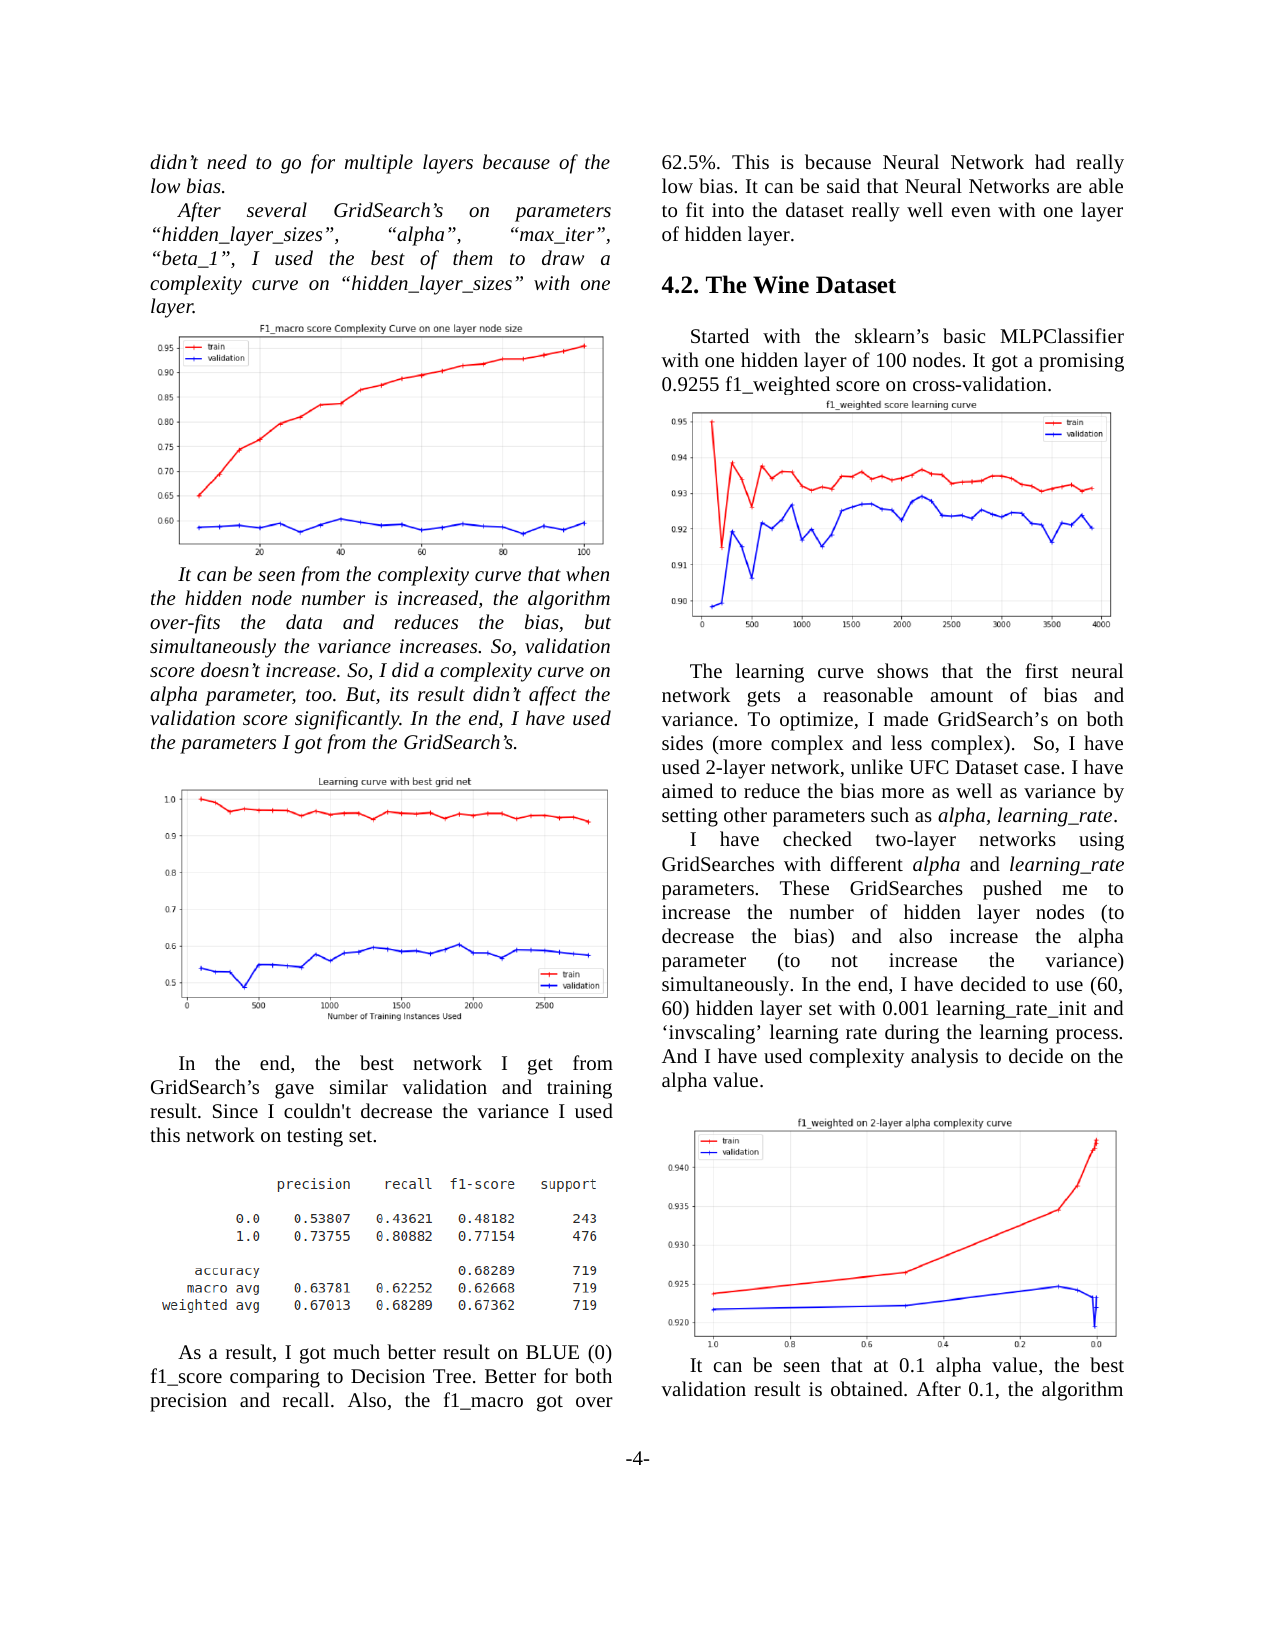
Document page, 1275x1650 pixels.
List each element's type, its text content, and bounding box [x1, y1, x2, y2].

text As a result, I got much better result on BLUE (0) f1_score comparing to Decision Tree. Better for both precision and recall. Also, the f1_macro got over [150, 1340, 613, 1412]
picture [661, 395, 1125, 635]
text didn’t need to go for multiple layers because of the low bias. [150, 150, 613, 198]
picture [661, 1116, 1125, 1353]
text It can be seen from the complexity curve that when the hidden node number is increased, the algorithm over-fits the data and reduces the bias, but simultaneously the variance increases. So, validation score doesn’t increase. So, I did a complexity curve on alpha parameter, too. But, its result didn’t affect the validation score significantly. In the end, I have used the parameters I got from the GridSearch’s. [150, 562, 613, 754]
text 62.5%. This is because Neural Network had really low bias. It can be said that Neural Networks are able to fit into the dataset really well even with one layer of hidden layer. [661, 150, 1125, 246]
text It can be seen that at 0.1 alpha value, the best validation result is obtained. After 0.1, the algorithm [661, 1353, 1125, 1401]
text After several GridSearch’s on parameters “hidden_layer_sizes”, “alpha”, “max_iter”, “beta_1”, I used the best of them to draw a complexity curve on “hidden_layer_sizes” with one layer. [150, 198, 613, 318]
subtitle 4.2. The Wine Dataset [661, 270, 1125, 299]
text In the end, the best network I get from GridSearch’s gave similar validation and training result. Since I couldn't decrease the variance I used this network on testing set. [150, 1051, 613, 1147]
picture [150, 318, 614, 562]
picture [157, 771, 621, 1027]
picture [150, 1171, 614, 1317]
text Started with the sklearn’s basic MLPClassifier with one hidden layer of 100 nodes. It got a promising 0.9255 f1_weighted score on cross-validation. [661, 323, 1125, 395]
text The learning curve shows that the first neural network gets a reasonable amount of bias and variance. To optimize, I made GridSearch’s on both sides (more complex and less complex). So, I have used 2-layer network, unlike UFC Dataset case. I have aimed to reduce the bias more as well as variance by setting other parameters such as alpha, learning_rate. [661, 659, 1125, 827]
text I have checked two-layer networks using GridSearches with different alpha and learning_rate parameters. These GridSearches pushed me to increase the number of hidden layer nodes (to decrease the bias) and also increase the alpha parameter (to not increase the variance) simultaneously. In the end, I have decided to use (60, 60) hidden layer set with 0.001 learning_rate_init and ‘invscaling’ learning rate during the learning process. And I have used complexity analysis to decide on the alpha value. [661, 827, 1125, 1092]
